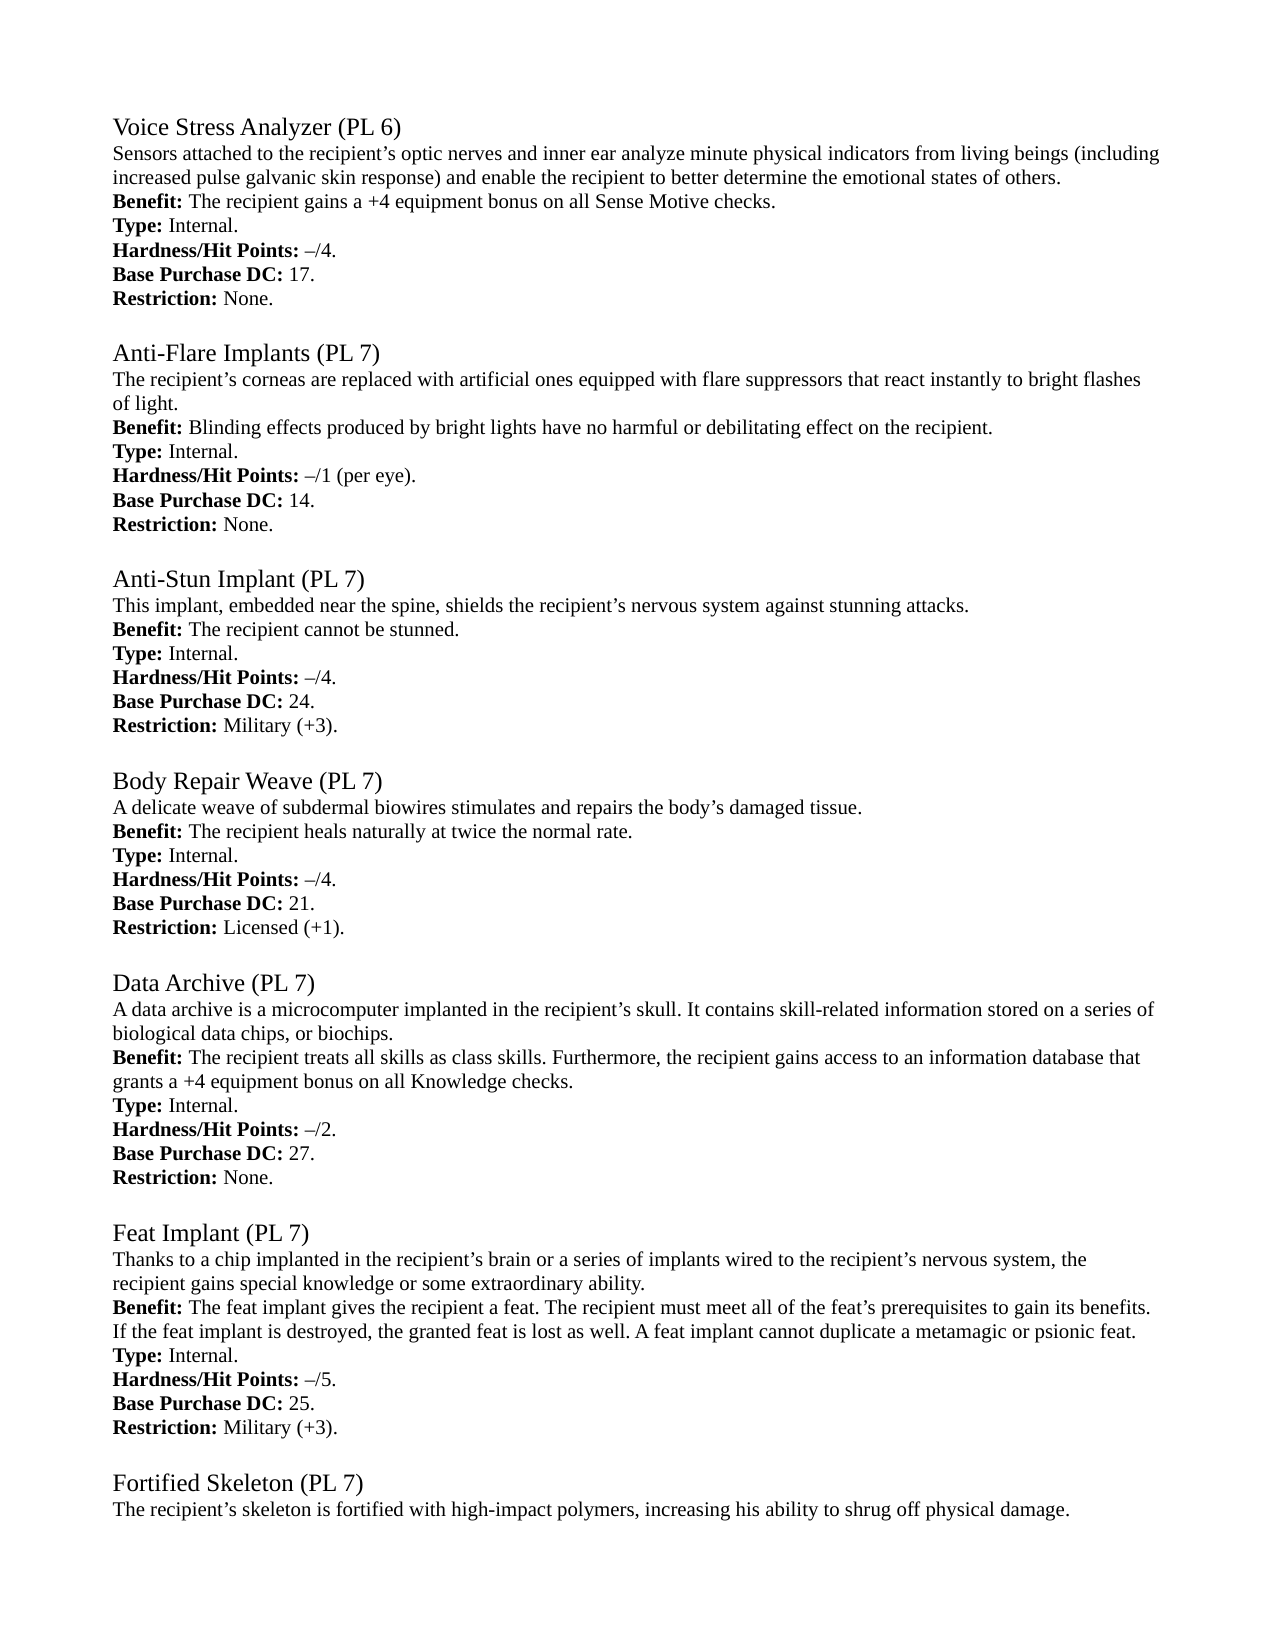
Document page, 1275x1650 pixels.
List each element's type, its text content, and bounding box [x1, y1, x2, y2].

text Base Purchase DC: 24. [112, 689, 1162, 713]
text Base Purchase DC: 17. [112, 262, 1162, 286]
text Hardness/Hit Points: –/4. [112, 665, 1162, 689]
text The recipient’s skeleton is fortified with high-impact polymers, increasing his ability to shrug off physical damage. [112, 1497, 1162, 1521]
text Sensors attached to the recipient’s optic nerves and inner ear analyze minute physical indicators from living beings (including increased pulse galvanic skin response) and enable the recipient to better determine the emotional states of others. [112, 141, 1162, 189]
text Hardness/Hit Points: –/2. [112, 1117, 1162, 1141]
text Type: Internal. [112, 641, 1162, 665]
text Benefit: The recipient treats all skills as class skills. Furthermore, the recipient gains access to an information database that grants a +4 equipment bonus on all Knowledge checks. [112, 1045, 1162, 1093]
text Base Purchase DC: 21. [112, 891, 1162, 915]
text Restriction: None. [112, 512, 1162, 536]
text Fortified Skeleton (PL 7) [112, 1468, 1162, 1497]
text Restriction: Military (+3). [112, 713, 1162, 737]
text Data Archive (PL 7) [112, 968, 1162, 997]
text Type: Internal. [112, 213, 1162, 237]
text Benefit: The recipient gains a +4 equipment bonus on all Sense Motive checks. [112, 189, 1162, 213]
text Hardness/Hit Points: –/4. [112, 237, 1162, 262]
text Hardness/Hit Points: –/4. [112, 867, 1162, 891]
text Hardness/Hit Points: –/1 (per eye). [112, 463, 1162, 487]
text Anti-Flare Implants (PL 7) [112, 338, 1162, 367]
text Benefit: The feat implant gives the recipient a feat. The recipient must meet all of the feat’s prerequisites to gain its benefits. If the feat implant is destroyed, the granted feat is lost as well. A feat implant cannot duplicate a metamagic or psionic feat. [112, 1295, 1162, 1343]
text Base Purchase DC: 27. [112, 1141, 1162, 1165]
text Base Purchase DC: 25. [112, 1391, 1162, 1415]
text Voice Stress Analyzer (PL 6) [112, 112, 1162, 141]
text Restriction: Military (+3). [112, 1415, 1162, 1439]
text Restriction: None. [112, 286, 1162, 310]
text Feat Implant (PL 7) [112, 1218, 1162, 1247]
text Body Repair Weave (PL 7) [112, 766, 1162, 795]
text Anti-Stun Implant (PL 7) [112, 564, 1162, 593]
text Type: Internal. [112, 1093, 1162, 1117]
text This implant, embedded near the spine, shields the recipient’s nervous system against stunning attacks. [112, 593, 1162, 617]
text Benefit: The recipient heals naturally at twice the normal rate. [112, 819, 1162, 843]
text Benefit: The recipient cannot be stunned. [112, 617, 1162, 641]
text Hardness/Hit Points: –/5. [112, 1367, 1162, 1391]
text Benefit: Blinding effects produced by bright lights have no harmful or debilitating effect on the recipient. [112, 415, 1162, 439]
text Type: Internal. [112, 843, 1162, 867]
text A delicate weave of subdermal biowires stimulates and repairs the body’s damaged tissue. [112, 795, 1162, 819]
text Type: Internal. [112, 439, 1162, 463]
text Restriction: Licensed (+1). [112, 915, 1162, 939]
text Type: Internal. [112, 1343, 1162, 1367]
text Base Purchase DC: 14. [112, 487, 1162, 512]
text Restriction: None. [112, 1165, 1162, 1189]
text Thanks to a chip implanted in the recipient’s brain or a series of implants wired to the recipient’s nervous system, the recipient gains special knowledge or some extraordinary ability. [112, 1247, 1162, 1295]
text A data archive is a microcomputer implanted in the recipient’s skull. It contains skill-related information stored on a series of biological data chips, or biochips. [112, 997, 1162, 1045]
text The recipient’s corneas are replaced with artificial ones equipped with flare suppressors that react instantly to bright flashes of light. [112, 367, 1162, 415]
